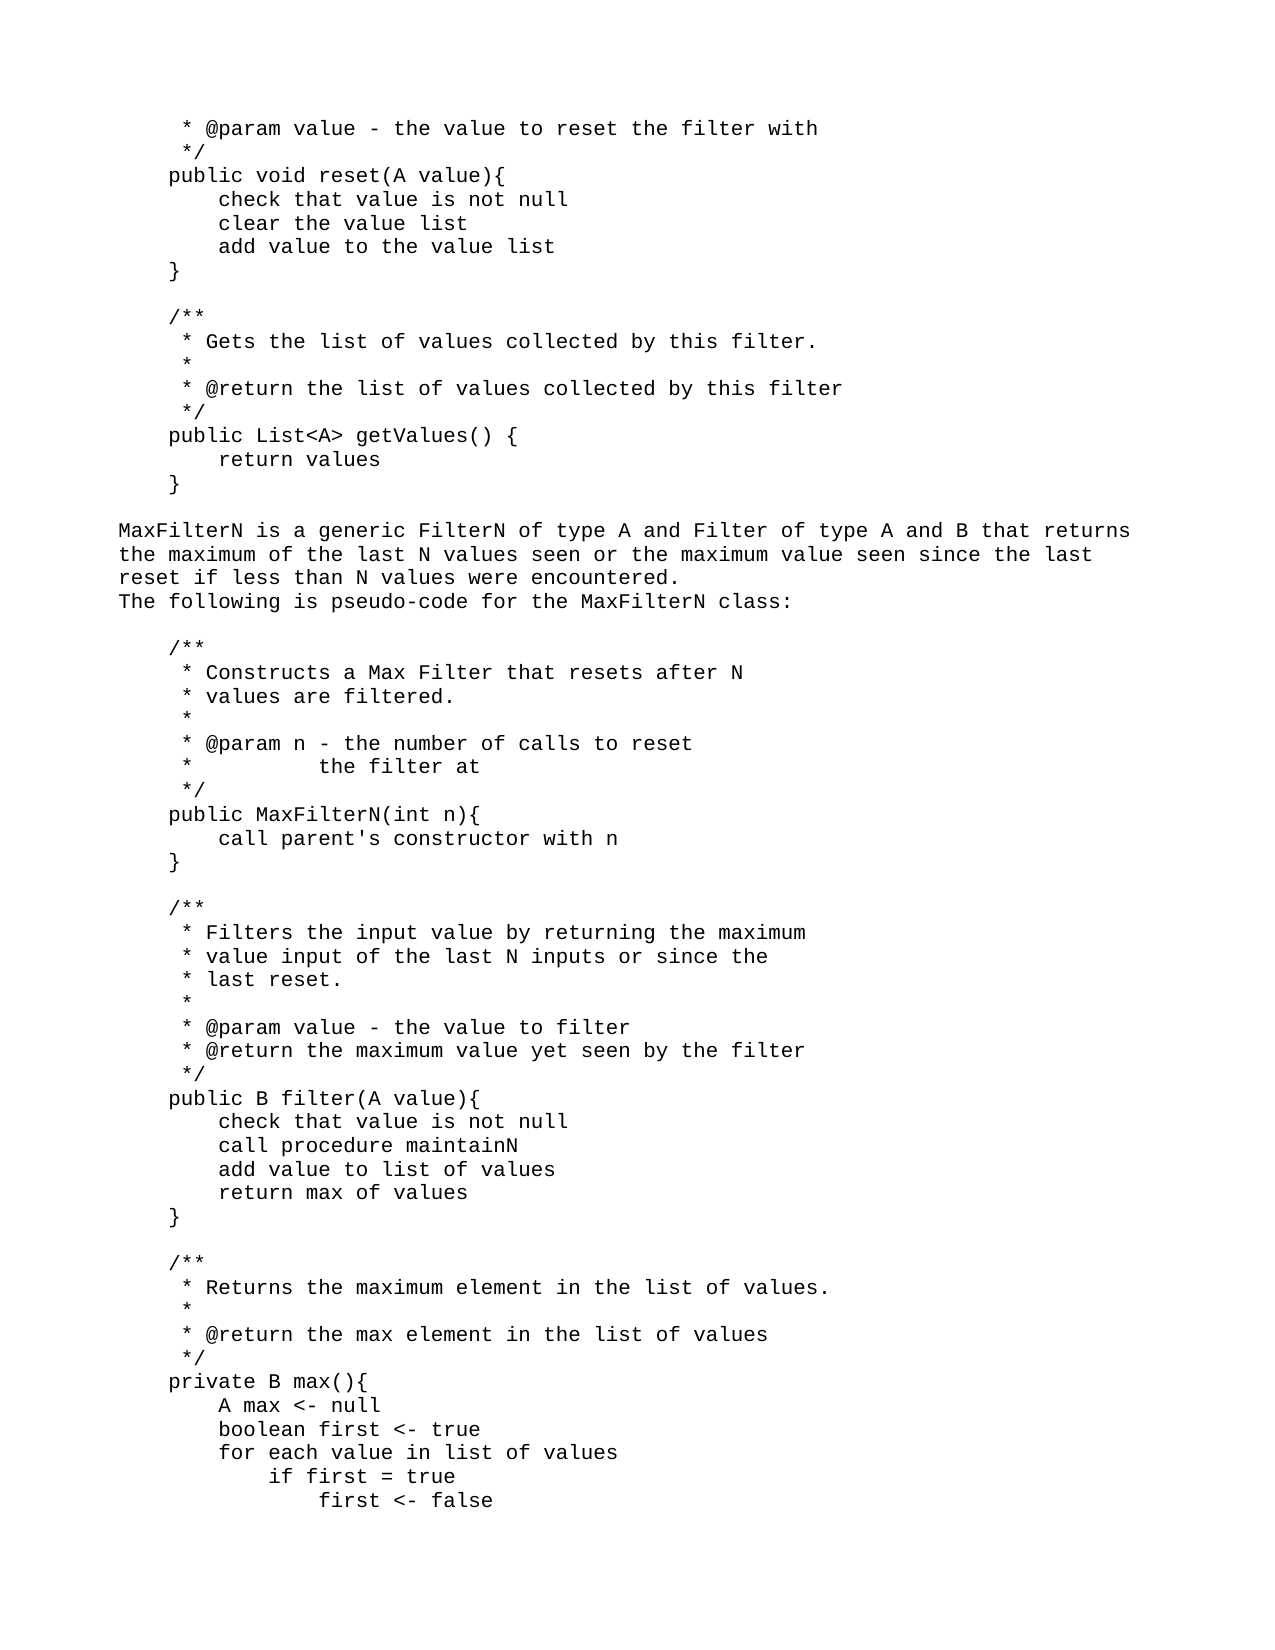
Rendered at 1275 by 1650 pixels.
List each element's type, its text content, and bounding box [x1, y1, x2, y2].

text check that value is not null [118, 1111, 1157, 1135]
text boolean first <- true [118, 1419, 1157, 1442]
text for each value in list of values [118, 1442, 1157, 1466]
text public void reset(A value){ [118, 165, 1157, 189]
text * [118, 993, 1157, 1017]
text if first = true [118, 1466, 1157, 1489]
text * Filters the input value by returning the maximum [118, 922, 1157, 946]
text public MaxFilterN(int n){ [118, 804, 1157, 827]
text add value to list of values [118, 1158, 1157, 1182]
text * Constructs a Max Filter that resets after N [118, 662, 1157, 686]
text * [118, 354, 1157, 378]
text * value input of the last N inputs or since the [118, 946, 1157, 969]
text A max <- null [118, 1395, 1157, 1419]
text first <- false [118, 1489, 1157, 1513]
text /** [118, 898, 1157, 922]
text MaxFilterN is a generic FilterN of type A and Filter of type A and B that returns the maximum of the last N values seen or the maximum value seen since the last [118, 520, 1157, 567]
text */ [118, 402, 1157, 426]
text * @return the list of values collected by this filter [118, 378, 1157, 402]
text The following is pseudo-code for the MaxFilterN class: [118, 591, 1157, 615]
text * @param n - the number of calls to reset [118, 733, 1157, 757]
text */ [118, 142, 1157, 165]
text * the filter at [118, 757, 1157, 780]
text * @return the maximum value yet seen by the filter [118, 1040, 1157, 1064]
text public List<A> getValues() { [118, 426, 1157, 449]
text * [118, 709, 1157, 733]
text clear the value list [118, 213, 1157, 236]
text */ [118, 780, 1157, 804]
text /** [118, 638, 1157, 662]
text check that value is not null [118, 189, 1157, 213]
text reset if less than N values were encountered. [118, 567, 1157, 591]
text } [118, 851, 1157, 875]
text * Returns the maximum element in the list of values. [118, 1277, 1157, 1300]
text * values are filtered. [118, 686, 1157, 709]
text * @return the max element in the list of values [118, 1324, 1157, 1348]
text } [118, 260, 1157, 284]
text */ [118, 1348, 1157, 1371]
text public B filter(A value){ [118, 1088, 1157, 1111]
text call procedure maintainN [118, 1135, 1157, 1158]
text */ [118, 1064, 1157, 1088]
text private B max(){ [118, 1371, 1157, 1395]
text } [118, 473, 1157, 496]
text return values [118, 449, 1157, 473]
text return max of values [118, 1182, 1157, 1206]
text * [118, 1300, 1157, 1324]
text call parent's constructor with n [118, 827, 1157, 851]
text * last reset. [118, 969, 1157, 993]
text add value to the value list [118, 236, 1157, 260]
text * Gets the list of values collected by this filter. [118, 331, 1157, 354]
text /** [118, 1253, 1157, 1277]
text /** [118, 307, 1157, 331]
text } [118, 1206, 1157, 1229]
text * @param value - the value to reset the filter with [118, 118, 1157, 142]
text * @param value - the value to filter [118, 1017, 1157, 1040]
